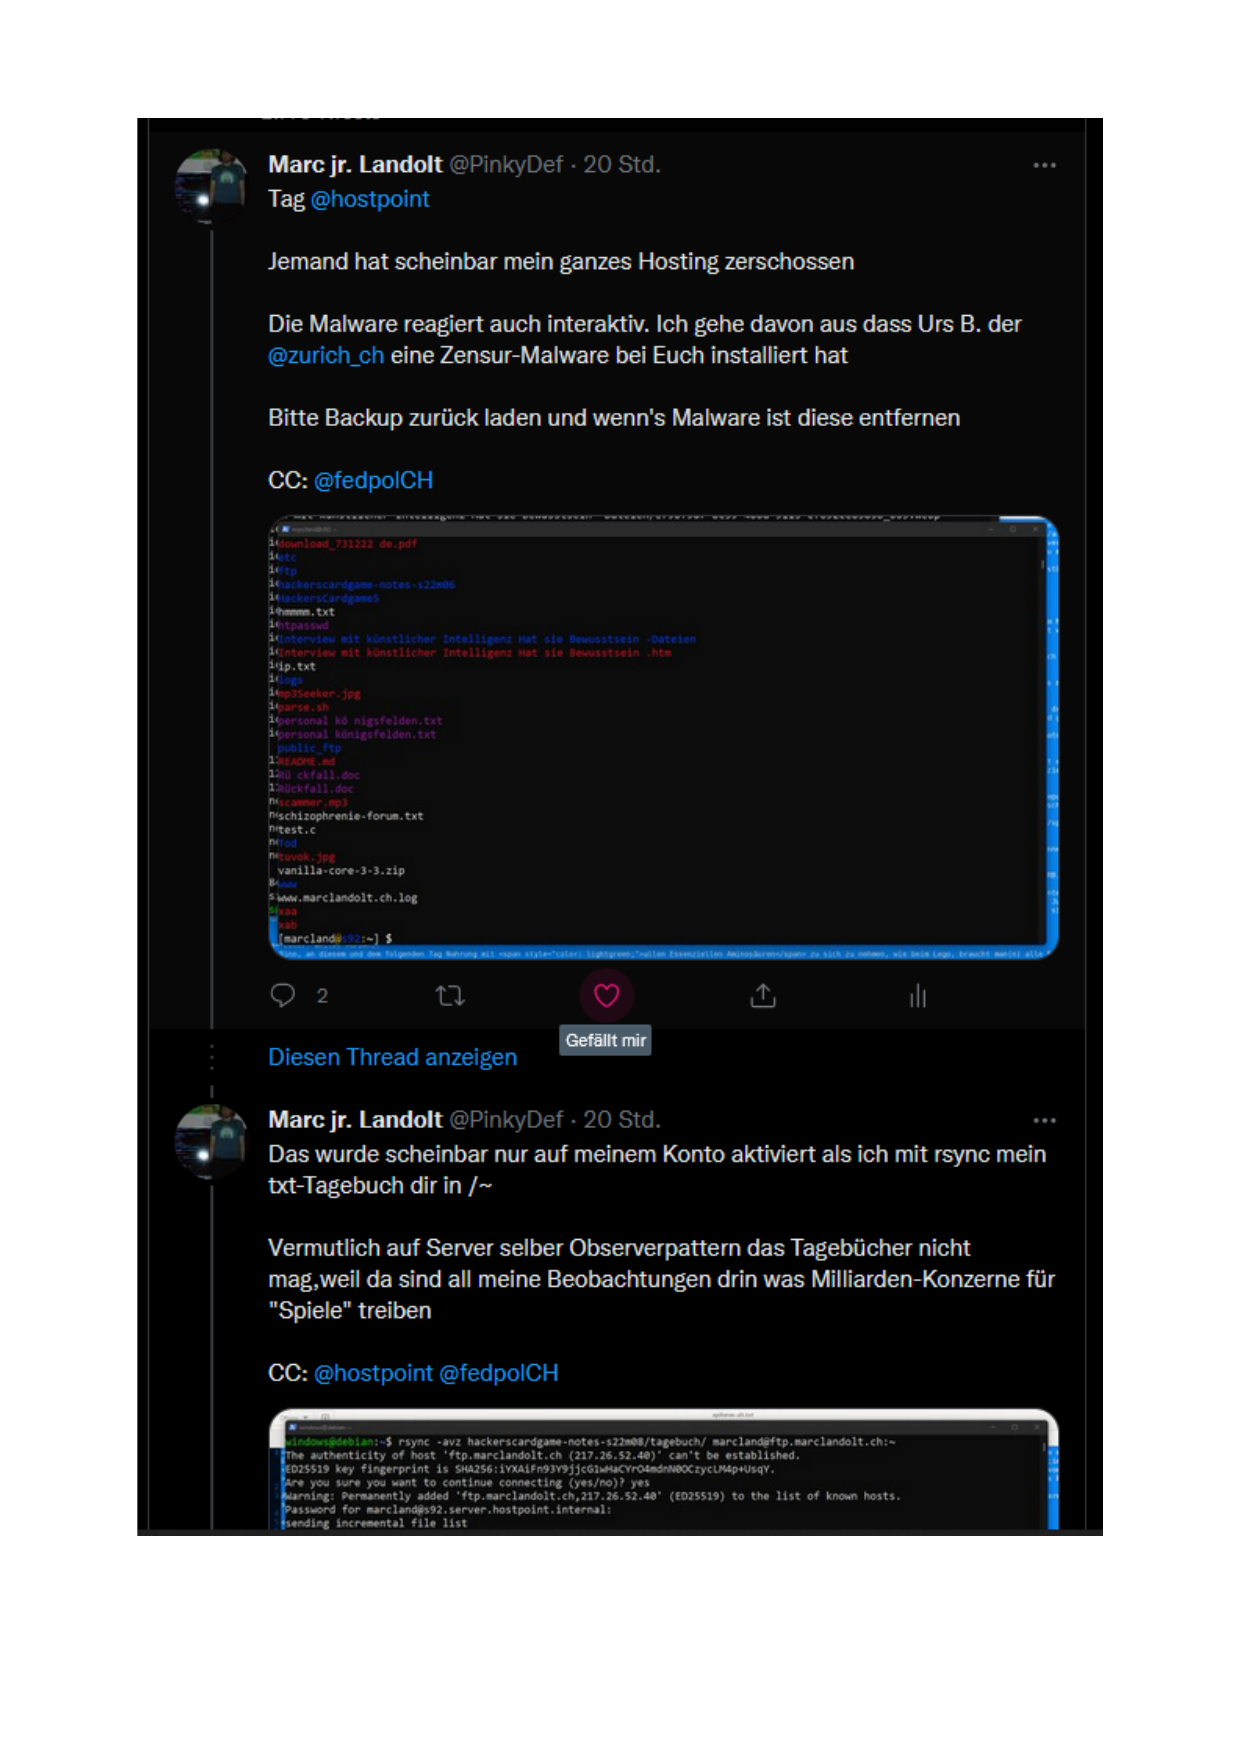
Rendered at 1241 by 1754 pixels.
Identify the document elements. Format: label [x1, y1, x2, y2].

picture [137, 118, 1103, 1536]
